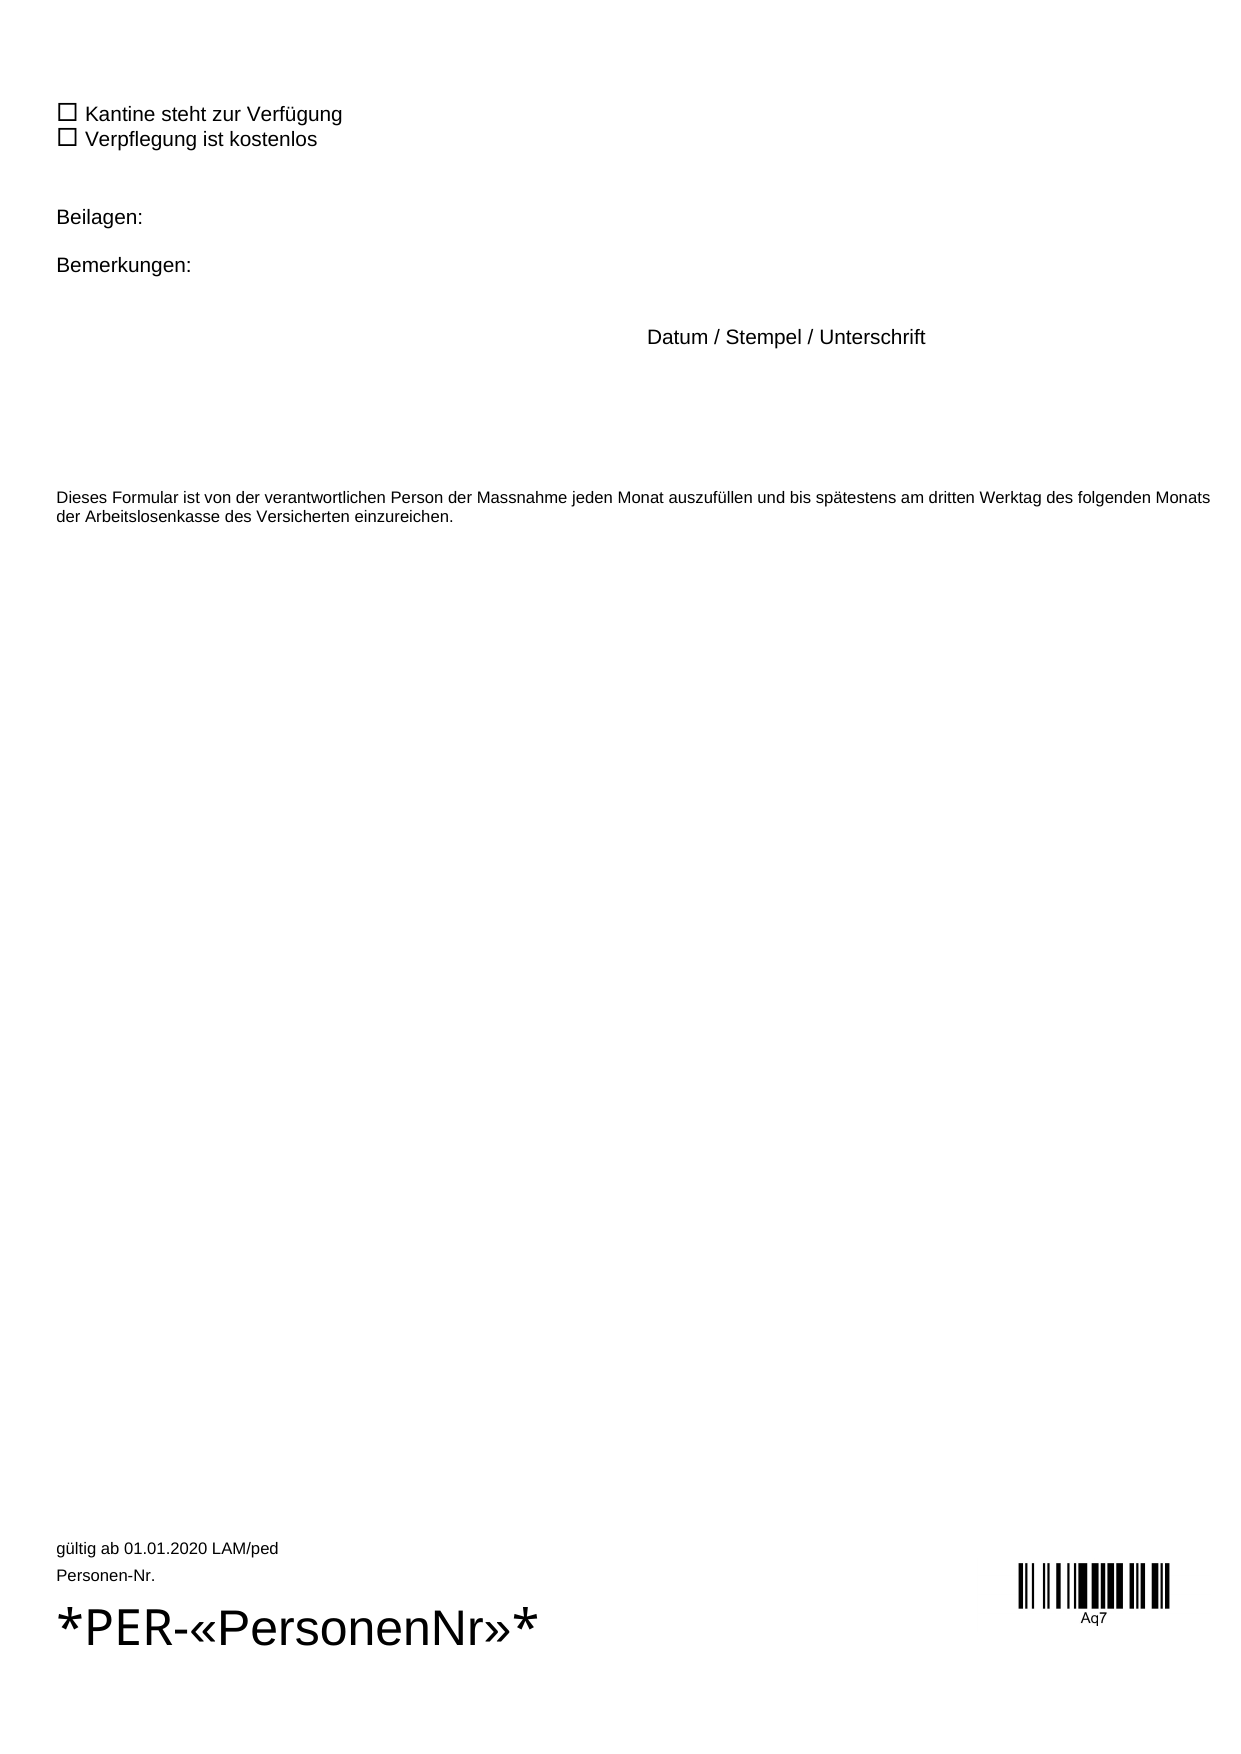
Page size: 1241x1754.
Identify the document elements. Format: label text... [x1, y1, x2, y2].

text Beilagen: [56, 205, 1237, 229]
text Datum / Stempel / Unterschrift [56, 325, 1237, 349]
text Dieses Formular ist von der verantwortlichen Person der Massnahme jeden Monat auszufüllen und bis spätestens am dritten Werktag des folgenden Monats der Arbeitslosenkasse des Versicherten einzureichen. [56, 488, 1237, 526]
picture [977, 1558, 1211, 1632]
text  Kantine steht zur Verfügung [56, 102, 1237, 127]
text Bemerkungen: [56, 253, 1237, 277]
text  Verpflegung ist kostenlos [56, 127, 1237, 152]
